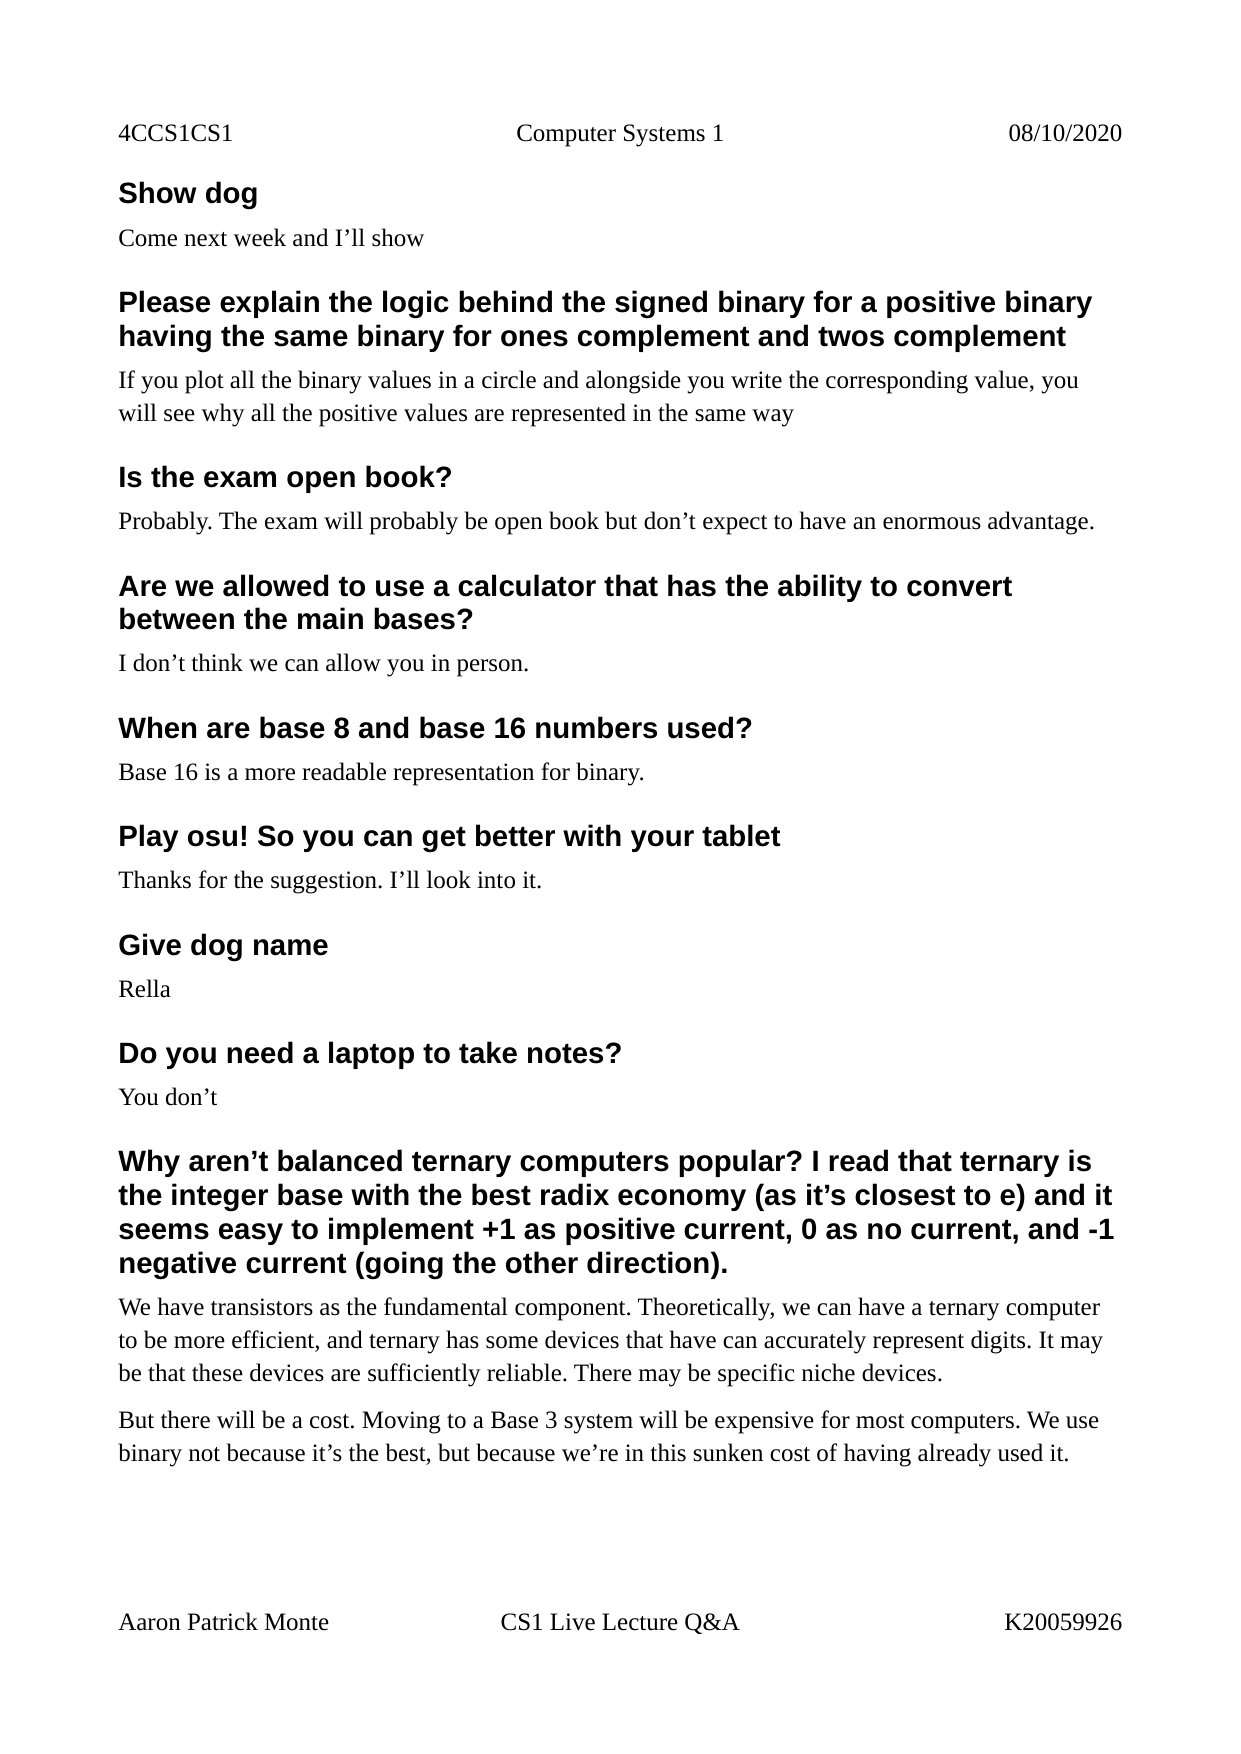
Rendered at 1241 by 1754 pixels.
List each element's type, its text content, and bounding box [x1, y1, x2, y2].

text Thanks for the suggestion. I’ll look into it. [118, 865, 1122, 894]
subtitle Play osu! So you can get better with your tablet [118, 819, 1122, 853]
text You don’t [118, 1082, 1122, 1111]
subtitle When are base 8 and base 16 numbers used? [118, 711, 1122, 744]
subtitle Give dog name [118, 927, 1122, 961]
subtitle Show dog [118, 176, 1122, 210]
text Rella [118, 974, 1122, 1002]
text If you plot all the binary values in a circle and alongside you write the corresponding value, you will see why all the positive values are represented in the same way [118, 365, 1122, 427]
text Probably. The exam will probably be open book but don’t expect to have an enormous advantage. [118, 506, 1122, 535]
text We have transistors as the fundamental component. Theoretically, we can have a ternary computer to be more efficient, and ternary has some devices that have can accurately represent digits. It may be that these devices are sufficiently reliable. There may be specific niche devices. [118, 1292, 1122, 1387]
subtitle Is the exam open book? [118, 460, 1122, 494]
subtitle Are we allowed to use a calculator that has the ability to convert between the main bases? [118, 568, 1122, 636]
text Come next week and I’ll show [118, 223, 1122, 251]
text But there will be a cost. Moving to a Base 3 system will be expensive for most computers. We use binary not because it’s the best, but because we’re in this sunken cost of having already used it. [118, 1406, 1122, 1467]
text Base 16 is a more readable representation for binary. [118, 757, 1122, 786]
subtitle Do you need a laptop to take notes? [118, 1036, 1122, 1070]
subtitle Please explain the logic behind the signed binary for a positive binary having the same binary for ones complement and twos complement [118, 285, 1122, 352]
text I don’t think we can allow you in person. [118, 648, 1122, 677]
subtitle Why aren’t balanced ternary computers popular? I read that ternary is the integer base with the best radix economy (as it’s closest to e) and it seems easy to implement +1 as positive current, 0 as no current, and -1 negative current (going the other direction). [118, 1144, 1122, 1279]
